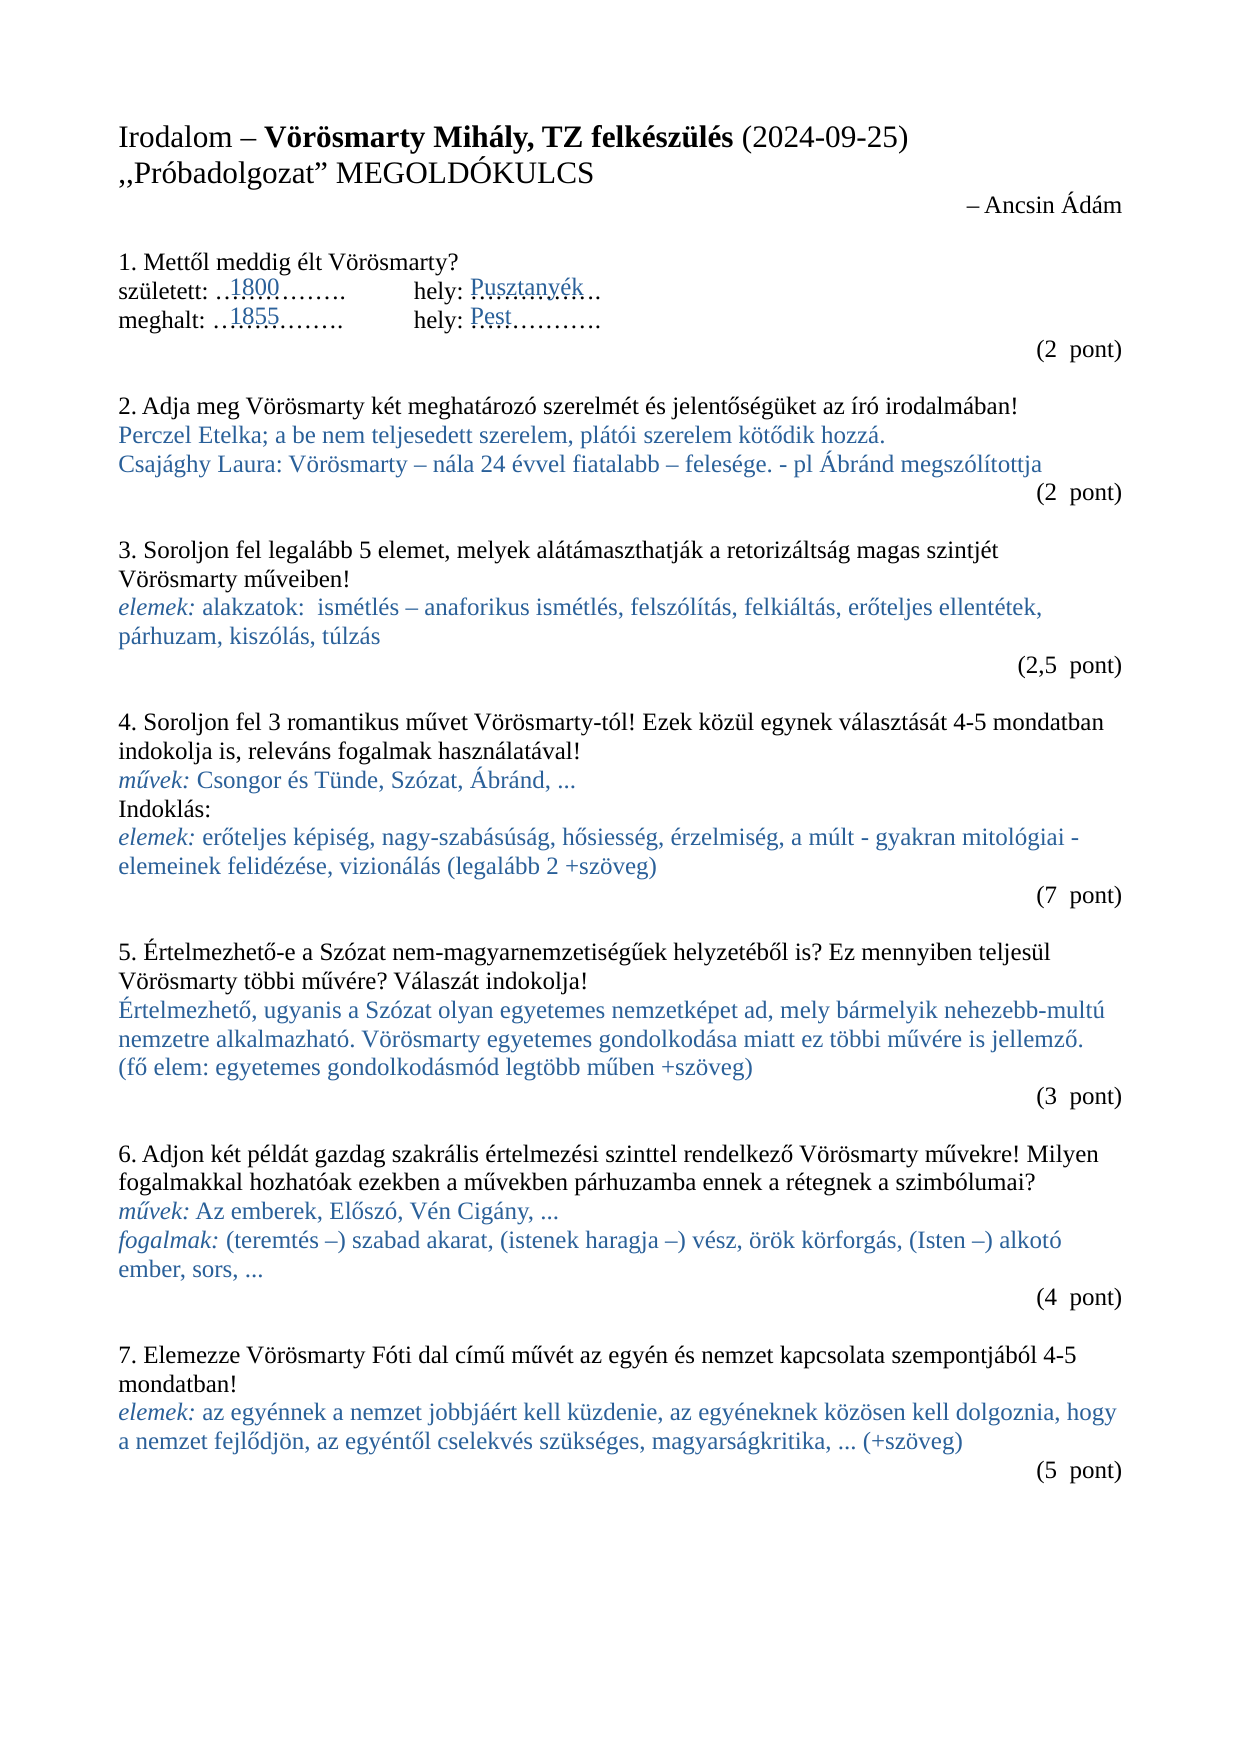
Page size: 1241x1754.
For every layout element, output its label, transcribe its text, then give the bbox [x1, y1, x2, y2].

text művek: Az emberek, Előszó, Vén Cigány, ... [118, 1196, 1122, 1225]
text (2 pont) [118, 334, 1122, 362]
text elemek: az egyénnek a nemzet jobbjáért kell küzdenie, az egyéneknek közösen kell dolgoznia, hogy a nemzet fejlődjön, az egyéntől cselekvés szükséges, magyarságkritika, ... (+szöveg) [118, 1397, 1122, 1455]
text (2,5 pont) [118, 650, 1122, 679]
text (4 pont) [118, 1282, 1122, 1311]
text (fő elem: egyetemes gondolkodásmód legtöbb műben +szöveg) [118, 1052, 1122, 1081]
text (7 pont) [118, 880, 1122, 909]
text elemek: erőteljes képiség, nagy-szabásúság, hősiesség, érzelmiség, a múlt - gyakran mitológiai - elemeinek felidézése, vizionálás (legalább 2 +szöveg) [118, 822, 1122, 880]
text Irodalom – Vörösmarty Mihály, TZ felkészülés (2024-09-25) [118, 118, 1122, 154]
text (2 pont) [118, 477, 1122, 506]
text meghalt: ……………. hely: ……………. [118, 305, 1122, 334]
text 1. Mettől meddig élt Vörösmarty? [118, 247, 1122, 276]
text művek: Csongor és Tünde, Szózat, Ábránd, ... [118, 765, 1122, 794]
text (3 pont) [118, 1081, 1122, 1110]
text fogalmak: (teremtés –) szabad akarat, (istenek haragja –) vész, örök körforgás, (Isten –) alkotó ember, sors, ... [118, 1225, 1122, 1282]
text Perczel Etelka; a be nem teljesedett szerelem, plátói szerelem kötődik hozzá. [118, 420, 1122, 449]
text – Ancsin Ádám [118, 190, 1122, 219]
text elemek: alakzatok: ismétlés – anaforikus ismétlés, felszólítás, felkiáltás, erőteljes ellentétek, párhuzam, kiszólás, túlzás [118, 592, 1122, 650]
text született: ……………. hely: ……………. [118, 276, 1122, 305]
text 3. Soroljon fel legalább 5 elemet, melyek alátámaszthatják a retorizáltság magas szintjét Vörösmarty műveiben! [118, 535, 1122, 592]
text 5. Értelmezhető-e a Szózat nem-magyarnemzetiségűek helyzetéből is? Ez mennyiben teljesül Vörösmarty többi művére? Válaszát indokolja! [118, 937, 1122, 995]
text 6. Adjon két példát gazdag szakrális értelmezési szinttel rendelkező Vörösmarty művekre! Milyen fogalmakkal hozhatóak ezekben a művekben párhuzamba ennek a rétegnek a szimbólumai? [118, 1139, 1122, 1196]
text ,,Próbadolgozat” MEGOLDÓKULCS [118, 154, 1122, 190]
text 2. Adja meg Vörösmarty két meghatározó szerelmét és jelentőségüket az író irodalmában! [118, 391, 1122, 420]
text (5 pont) [118, 1455, 1122, 1484]
text 7. Elemezze Vörösmarty Fóti dal című művét az egyén és nemzet kapcsolata szempontjából 4-5 mondatban! [118, 1340, 1122, 1397]
text Indoklás: [118, 794, 1122, 822]
text Értelmezhető, ugyanis a Szózat olyan egyetemes nemzetképet ad, mely bármelyik nehezebb-multú nemzetre alkalmazható. Vörösmarty egyetemes gondolkodása miatt ez többi művére is jellemző. [118, 995, 1122, 1052]
text 4. Soroljon fel 3 romantikus művet Vörösmarty-tól! Ezek közül egynek választását 4-5 mondatban indokolja is, releváns fogalmak használatával! [118, 707, 1122, 765]
text Csajághy Laura: Vörösmarty – nála 24 évvel fiatalabb – felesége. - pl Ábránd megszólítottja [118, 449, 1122, 477]
